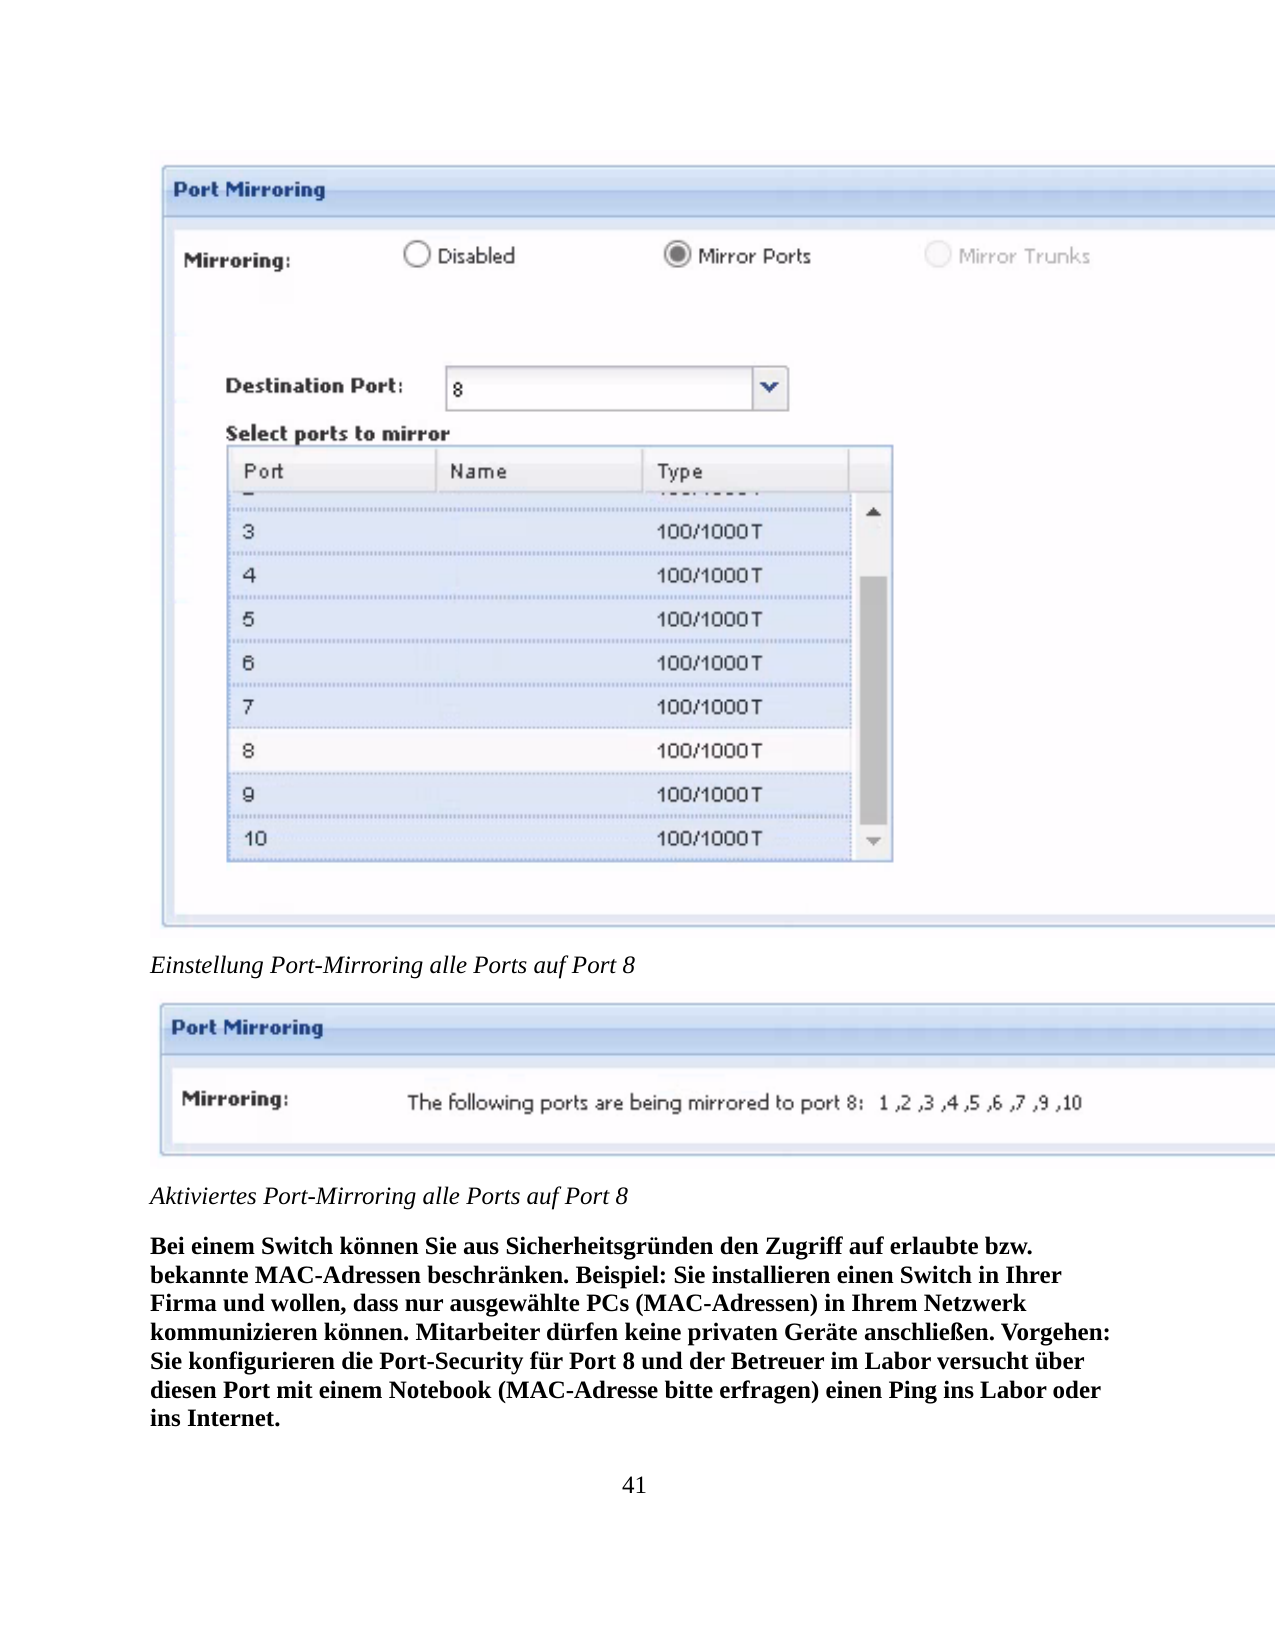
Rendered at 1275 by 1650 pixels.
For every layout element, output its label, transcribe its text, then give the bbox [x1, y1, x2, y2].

picture [150, 150, 1275, 938]
text Bei einem Switch können Sie aus Sicherheitsgründen den Zugriff auf erlaubte bzw. bekannte MAC-Adressen beschränken. Beispiel: Sie installieren einen Switch in Ihrer Firma und wollen, dass nur ausgewählte PCs (MAC-Adressen) in Ihrem Netzwerk kommunizieren können. Mitarbeiter dürfen keine privaten Geräte anschließen. Vorgehen: Sie konfigurieren die Port-Security für Port 8 und der Betreuer im Labor versucht über diesen Port mit einem Notebook (MAC-Adresse bitte erfragen) einen Ping ins Labor oder ins Internet. [150, 1231, 1125, 1432]
text Aktiviertes Port-Mirroring alle Ports auf Port 8 [150, 1181, 1125, 1209]
picture [150, 991, 1275, 1169]
text Einstellung Port-Mirroring alle Ports auf Port 8 [150, 950, 1125, 979]
